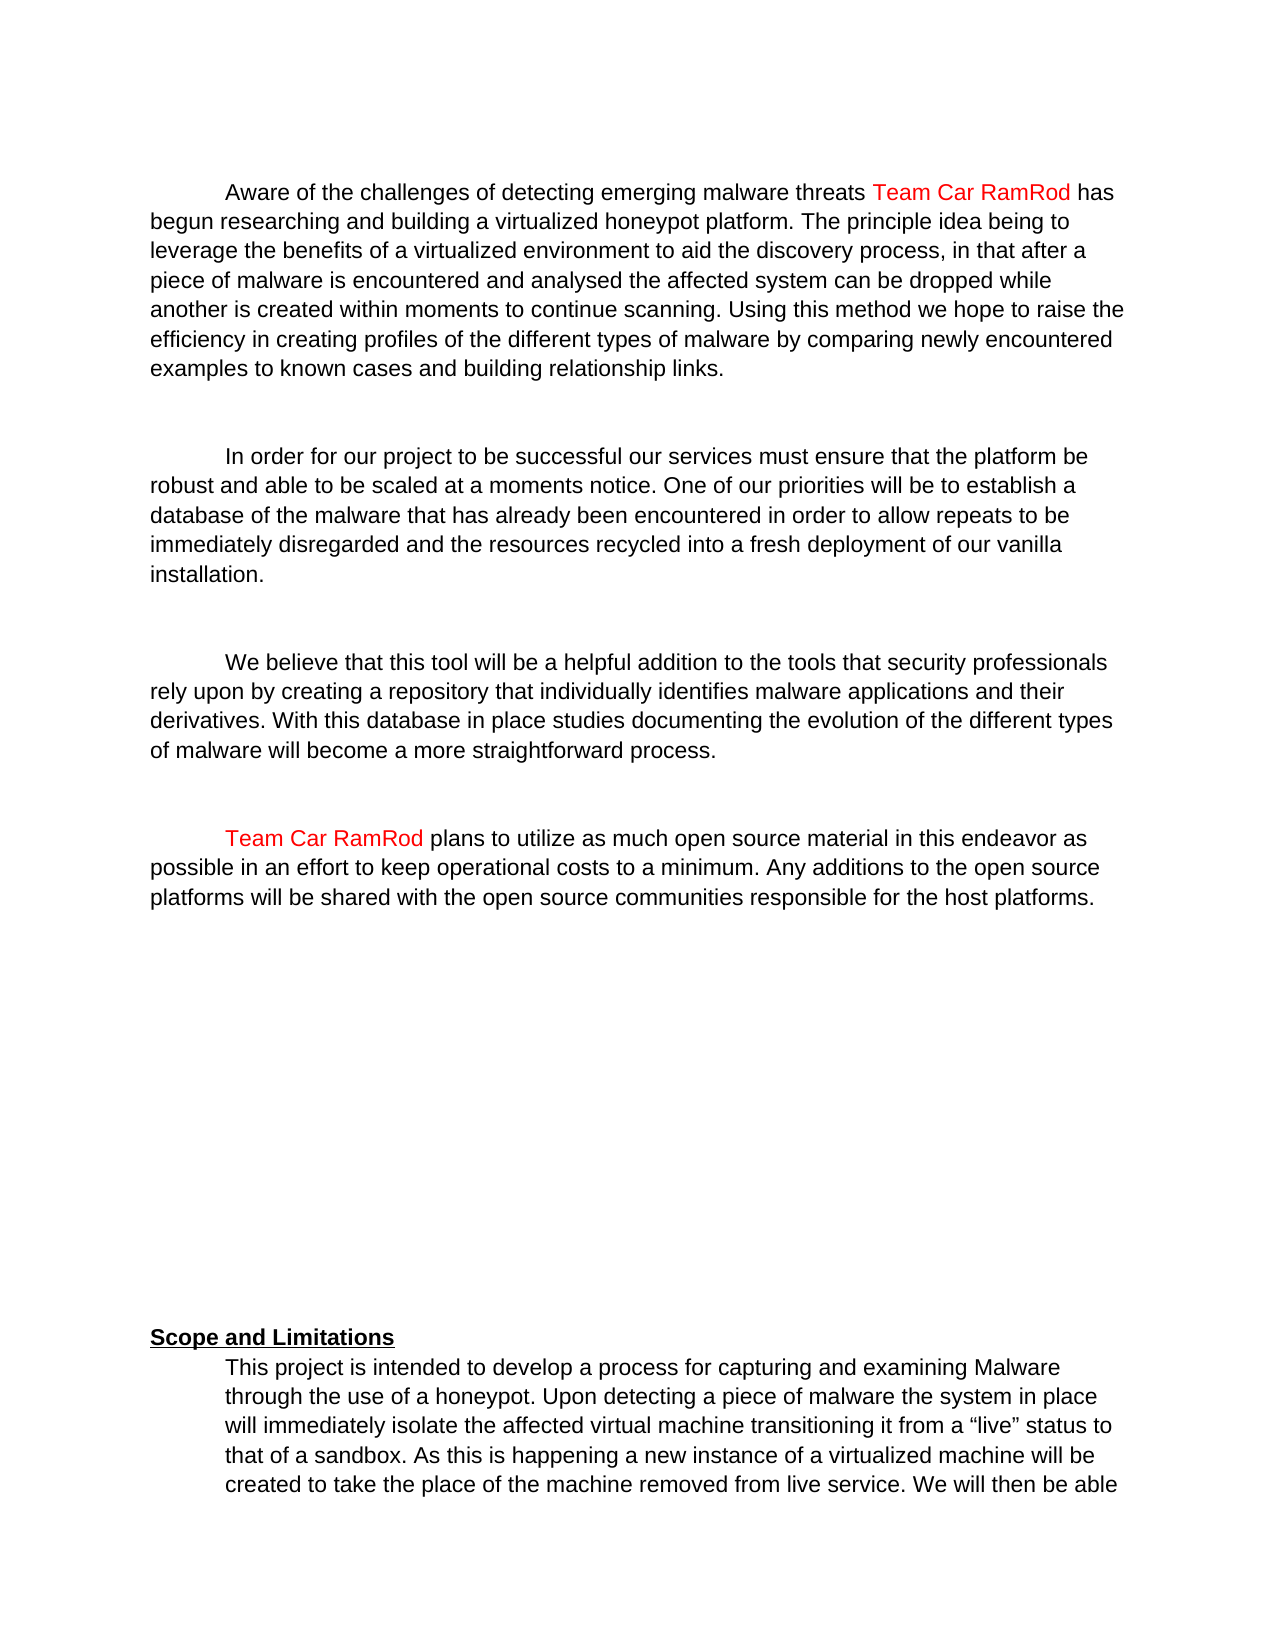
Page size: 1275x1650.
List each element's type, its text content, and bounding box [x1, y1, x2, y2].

text This project is intended to develop a process for capturing and examining Malware through the use of a honeypot. Upon detecting a piece of malware the system in place will immediately isolate the affected virtual machine transitioning it from a “live” status to that of a sandbox. As this is happening a new instance of a virtualized machine will be created to take the place of the machine removed from live service. We will then be able [225, 1354, 1125, 1497]
text Team Car RamRod plans to utilize as much open source material in this endeavor as possible in an effort to keep operational costs to a minimum. Any additions to the open source platforms will be shared with the open source communities responsible for the host platforms. [150, 826, 1125, 910]
text In order for our project to be successful our services must ensure that the platform be robust and able to be scaled at a moments notice. One of our priorities will be to establish a database of the malware that has already been encountered in order to allow repeats to be immediately disregarded and the resources recycled into a fresh deployment of our vanilla installation. [150, 444, 1125, 587]
text Scope and Limitations [150, 1325, 1125, 1351]
text Aware of the challenges of detecting emerging malware threats Team Car RamRod has begun researching and building a virtualized honeypot platform. The principle idea being to leverage the benefits of a virtualized environment to aid the discovery process, in that after a piece of malware is encountered and analysed the affected system can be dropped while another is created within moments to continue scanning. Using this method we hope to raise the efficiency in creating profiles of the different types of malware by comparing newly encountered examples to known cases and building relationship links. [150, 179, 1125, 381]
text We believe that this tool will be a helpful addition to the tools that security professionals rely upon by creating a repository that individually identifies malware applications and their derivatives. With this database in place studies documenting the evolution of the different types of malware will become a more straightforward process. [150, 649, 1125, 763]
